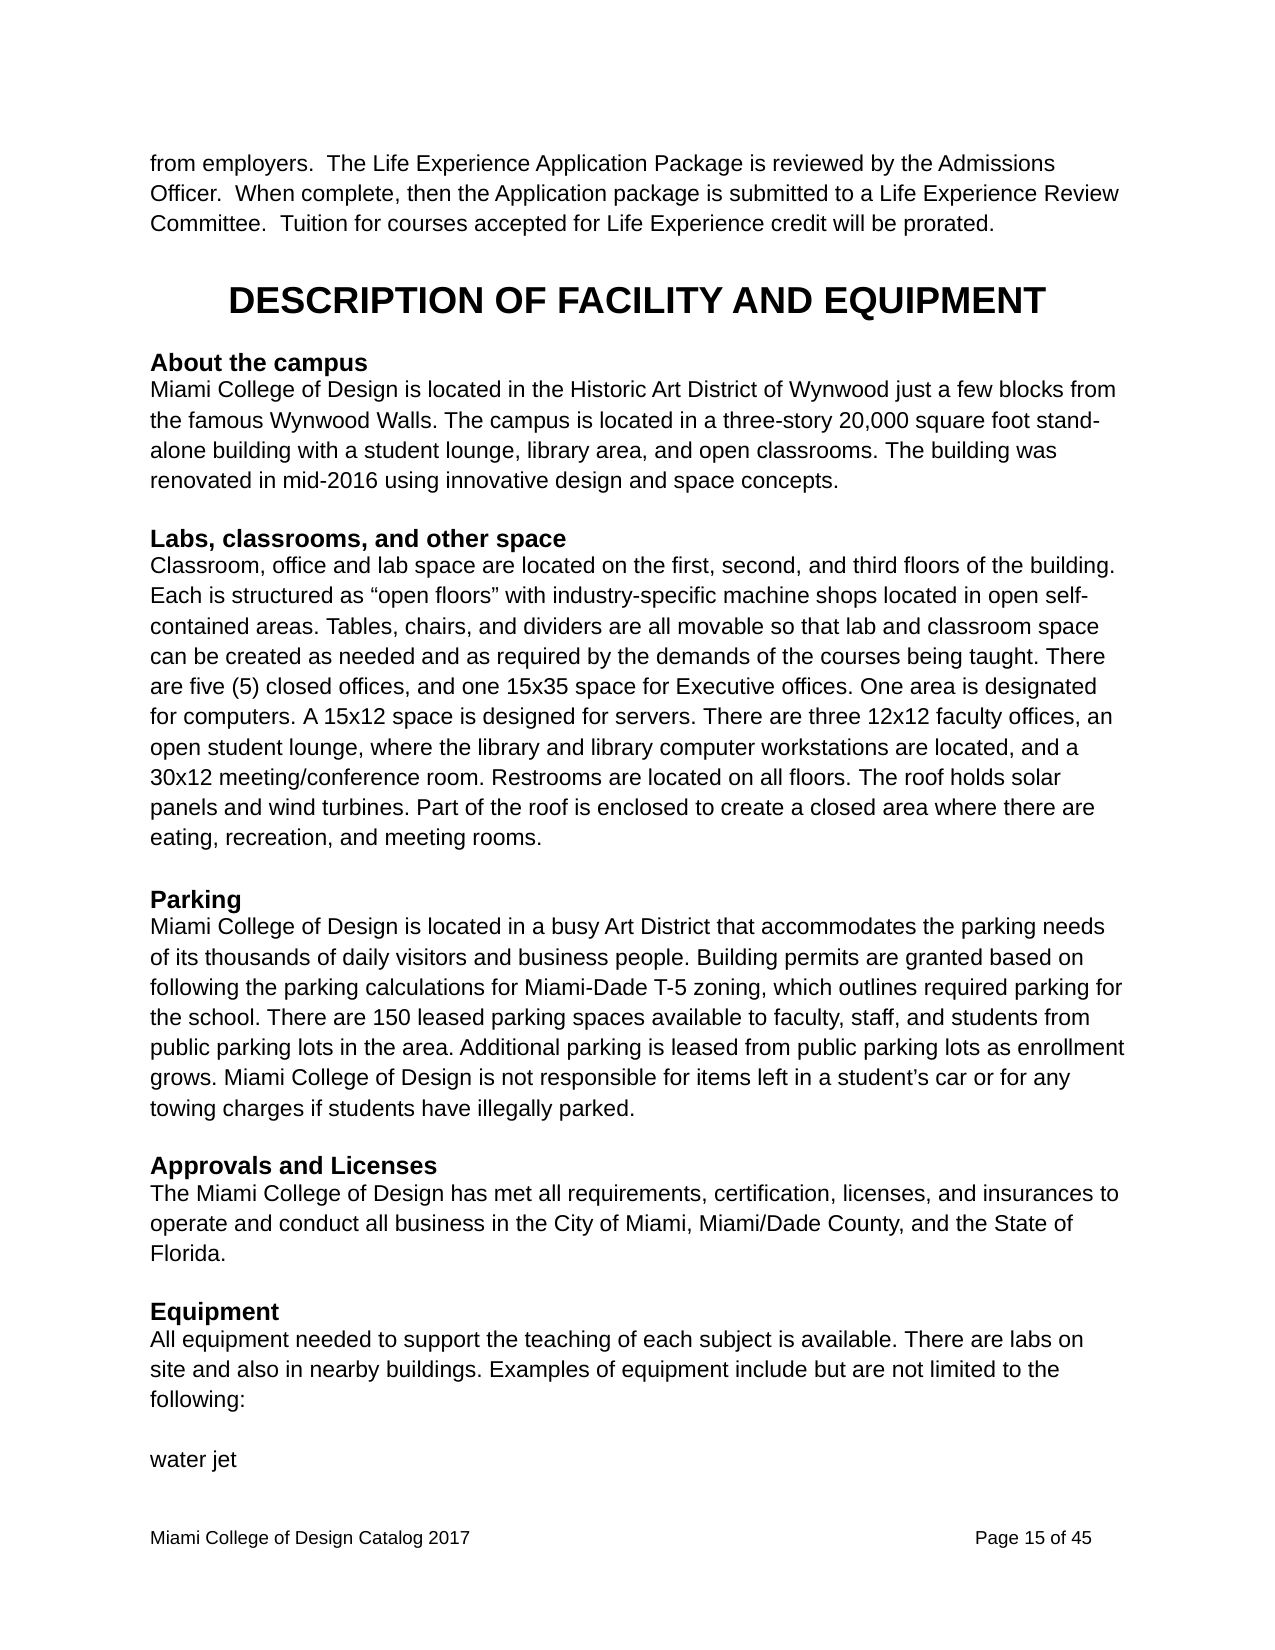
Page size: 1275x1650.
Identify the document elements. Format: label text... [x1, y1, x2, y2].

subtitle Equipment [150, 1297, 1125, 1326]
subtitle Labs, classrooms, and other space [150, 523, 1125, 552]
subtitle Approvals and Licenses [150, 1151, 1125, 1180]
text All equipment needed to support the teaching of each subject is available. There are labs on site and also in nearby buildings. Examples of equipment include but are not limited to the following: [150, 1326, 1125, 1412]
subtitle About the campus [150, 348, 1125, 376]
text Miami College of Design is located in a busy Art District that accommodates the parking needs of its thousands of daily visitors and business people. Building permits are granted based on following the parking calculations for Miami-Dade T-5 zoning, which outlines required parking for the school. There are 150 leased parking spaces available to faculty, staff, and students from public parking lots in the area. Additional parking is leased from public parking lots as enrollment grows. Miami College of Design is not responsible for items left in a student’s car or for any towing charges if students have illegally parked. [150, 913, 1125, 1121]
text from employers. The Life Experience Application Package is reviewed by the Admissions Officer. When complete, then the Application package is submitted to a Life Experience Review Committee. Tuition for courses accepted for Life Experience credit will be prorated. [150, 150, 1125, 237]
text Classroom, office and lab space are located on the first, second, and third floors of the building. Each is structured as “open floors” with industry-specific machine shops located in open self-contained areas. Tables, chairs, and dividers are all movable so that lab and classroom space can be created as needed and as required by the demands of the courses being taught. There are five (5) closed offices, and one 15x35 space for Executive offices. One area is designated for computers. A 15x12 space is designed for servers. There are three 12x12 faculty offices, an open student lounge, where the library and library computer workstations are located, and a 30x12 meeting/conference room. Restrooms are located on all floors. The roof holds solar panels and wind turbines. Part of the roof is enclosed to create a closed area where there are eating, recreation, and meeting rooms. [150, 552, 1125, 851]
text The Miami College of Design has met all requirements, certification, licenses, and insurances to operate and conduct all business in the City of Miami, Miami/Dade County, and the State of Florida. [150, 1180, 1125, 1267]
subtitle DESCRIPTION OF FACILITY AND EQUIPMENT [150, 278, 1125, 321]
subtitle Parking [150, 884, 1125, 913]
text Miami College of Design is located in the Historic Art District of Wynwood just a few blocks from the famous Wynwood Walls. The campus is located in a three-story 20,000 square foot stand-alone building with a student lounge, library area, and open classrooms. The building was renovated in mid-2016 using innovative design and space concepts. [150, 376, 1125, 493]
text water jet [150, 1446, 1125, 1473]
